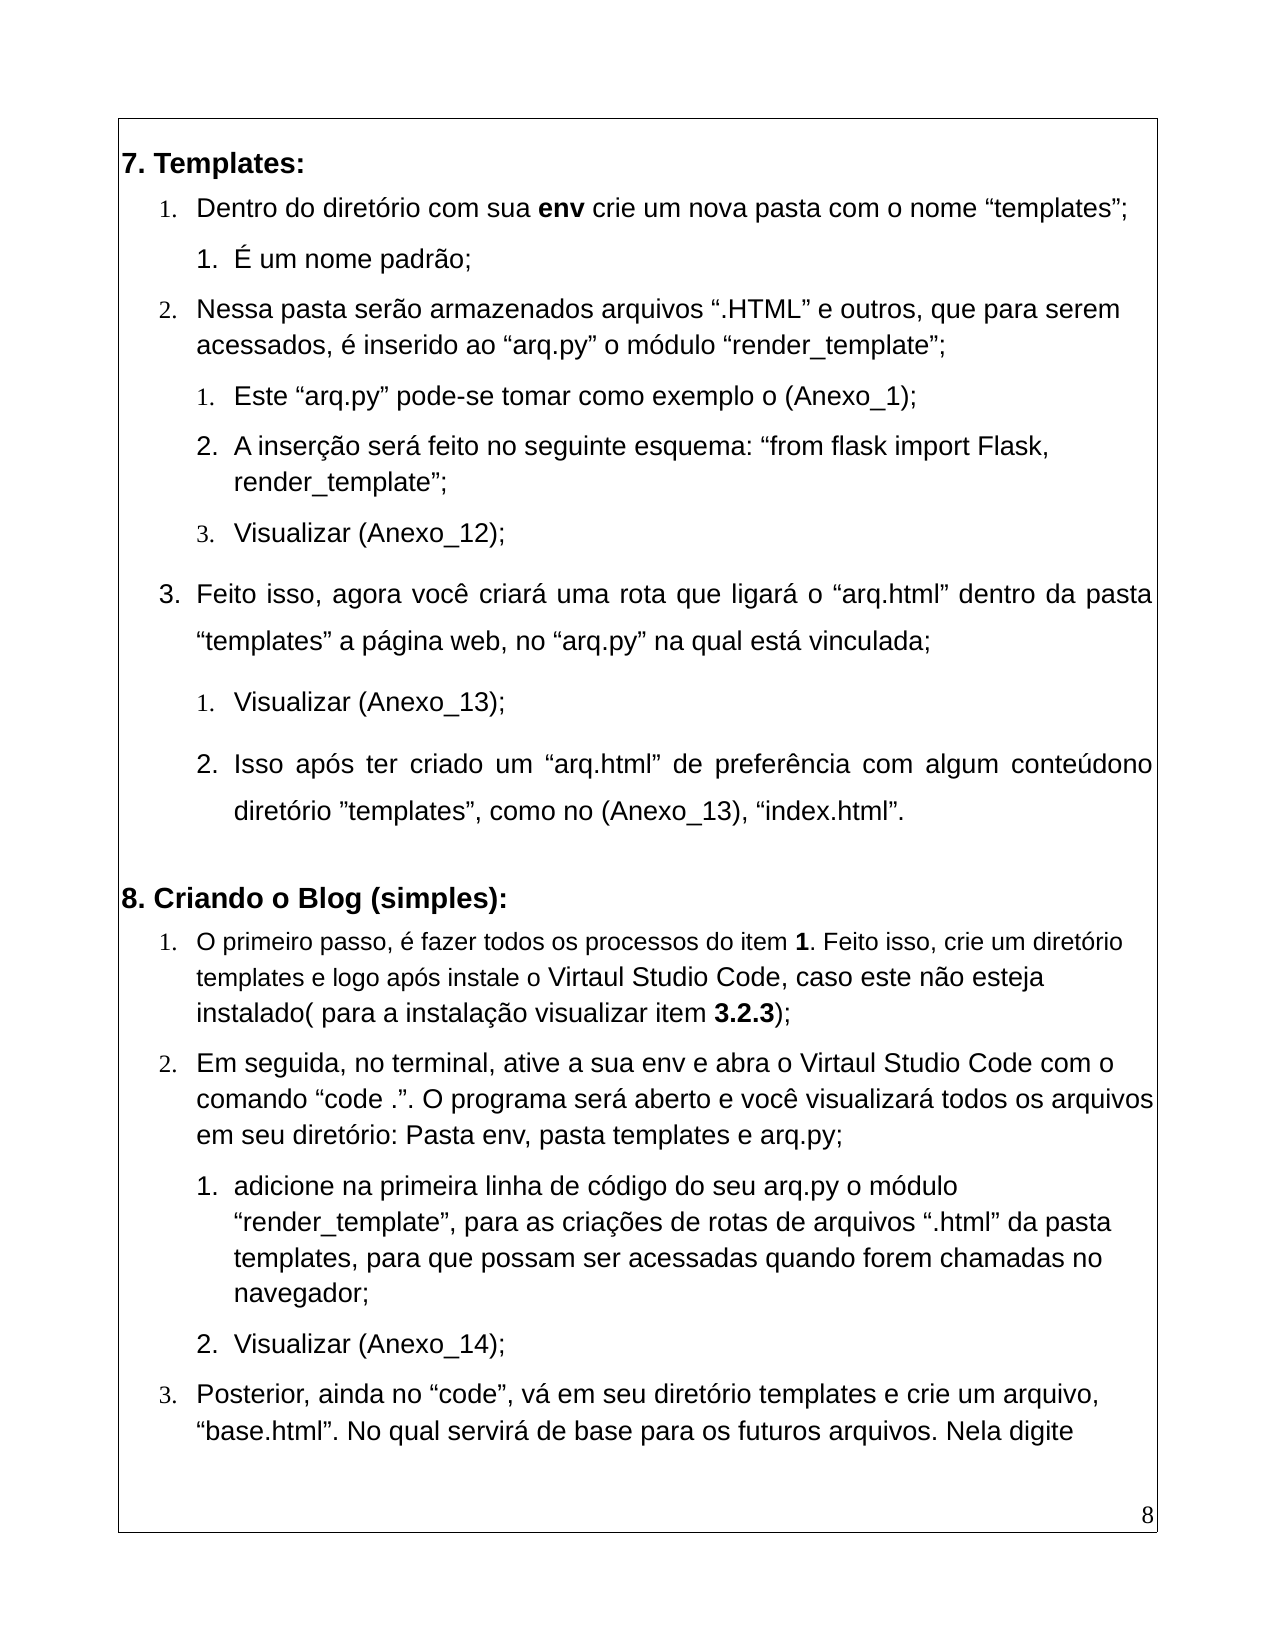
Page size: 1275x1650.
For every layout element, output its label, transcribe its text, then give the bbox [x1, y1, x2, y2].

list Isso após ter criado um “arq.html” de preferência com algum conteúdono diretório ”templates”, como no (Anexo_13), “index.html”. [196, 748, 1154, 826]
list Posterior, ainda no “code”, vá em seu diretório templates e crie um arquivo, “base.html”. No qual servirá de base para os futuros arquivos. Nela digite [159, 1378, 1154, 1446]
list É um nome padrão; [196, 243, 1154, 274]
list Feito isso, agora você criará uma rota que ligará o “arq.html” dentro da pasta “templates” a página web, no “arq.py” na qual está vinculada; [159, 578, 1154, 656]
list Este “arq.py” pode-se tomar como exemplo o (Anexo_1); [196, 380, 1154, 411]
list Nessa pasta serão armazenados arquivos “.HTML” e outros, que para serem acessados, é inserido ao “arq.py” o módulo “render_template”; [159, 293, 1154, 360]
list Dentro do diretório com sua env crie um nova pasta com o nome “templates”; [159, 192, 1154, 223]
list Visualizar (Anexo_14); [196, 1328, 1154, 1359]
subtitle 7. Templates: [121, 146, 1154, 180]
list Visualizar (Anexo_12); [196, 517, 1154, 548]
list adicione na primeira linha de código do seu arq.py o módulo “render_template”, para as criações de rotas de arquivos “.html” da pasta templates, para que possam ser acessadas quando forem chamadas no navegador; [196, 1170, 1154, 1309]
list O primeiro passo, é fazer todos os processos do item 1. Feito isso, crie um diretório templates e logo após instale o Virtaul Studio Code, caso este não esteja instalado( para a instalação visualizar item 3.2.3); [159, 927, 1154, 1028]
list Em seguida, no terminal, ative a sua env e abra o Virtaul Studio Code com o comando “code .”. O programa será aberto e você visualizará todos os arquivos em seu diretório: Pasta env, pasta templates e arq.py; [159, 1047, 1154, 1150]
list A inserção será feito no seguinte esquema: “from flask import Flask, render_template”; [196, 430, 1154, 497]
list Visualizar (Anexo_13); [196, 686, 1154, 718]
subtitle 8. Criando o Blog (simples): [121, 881, 1154, 915]
